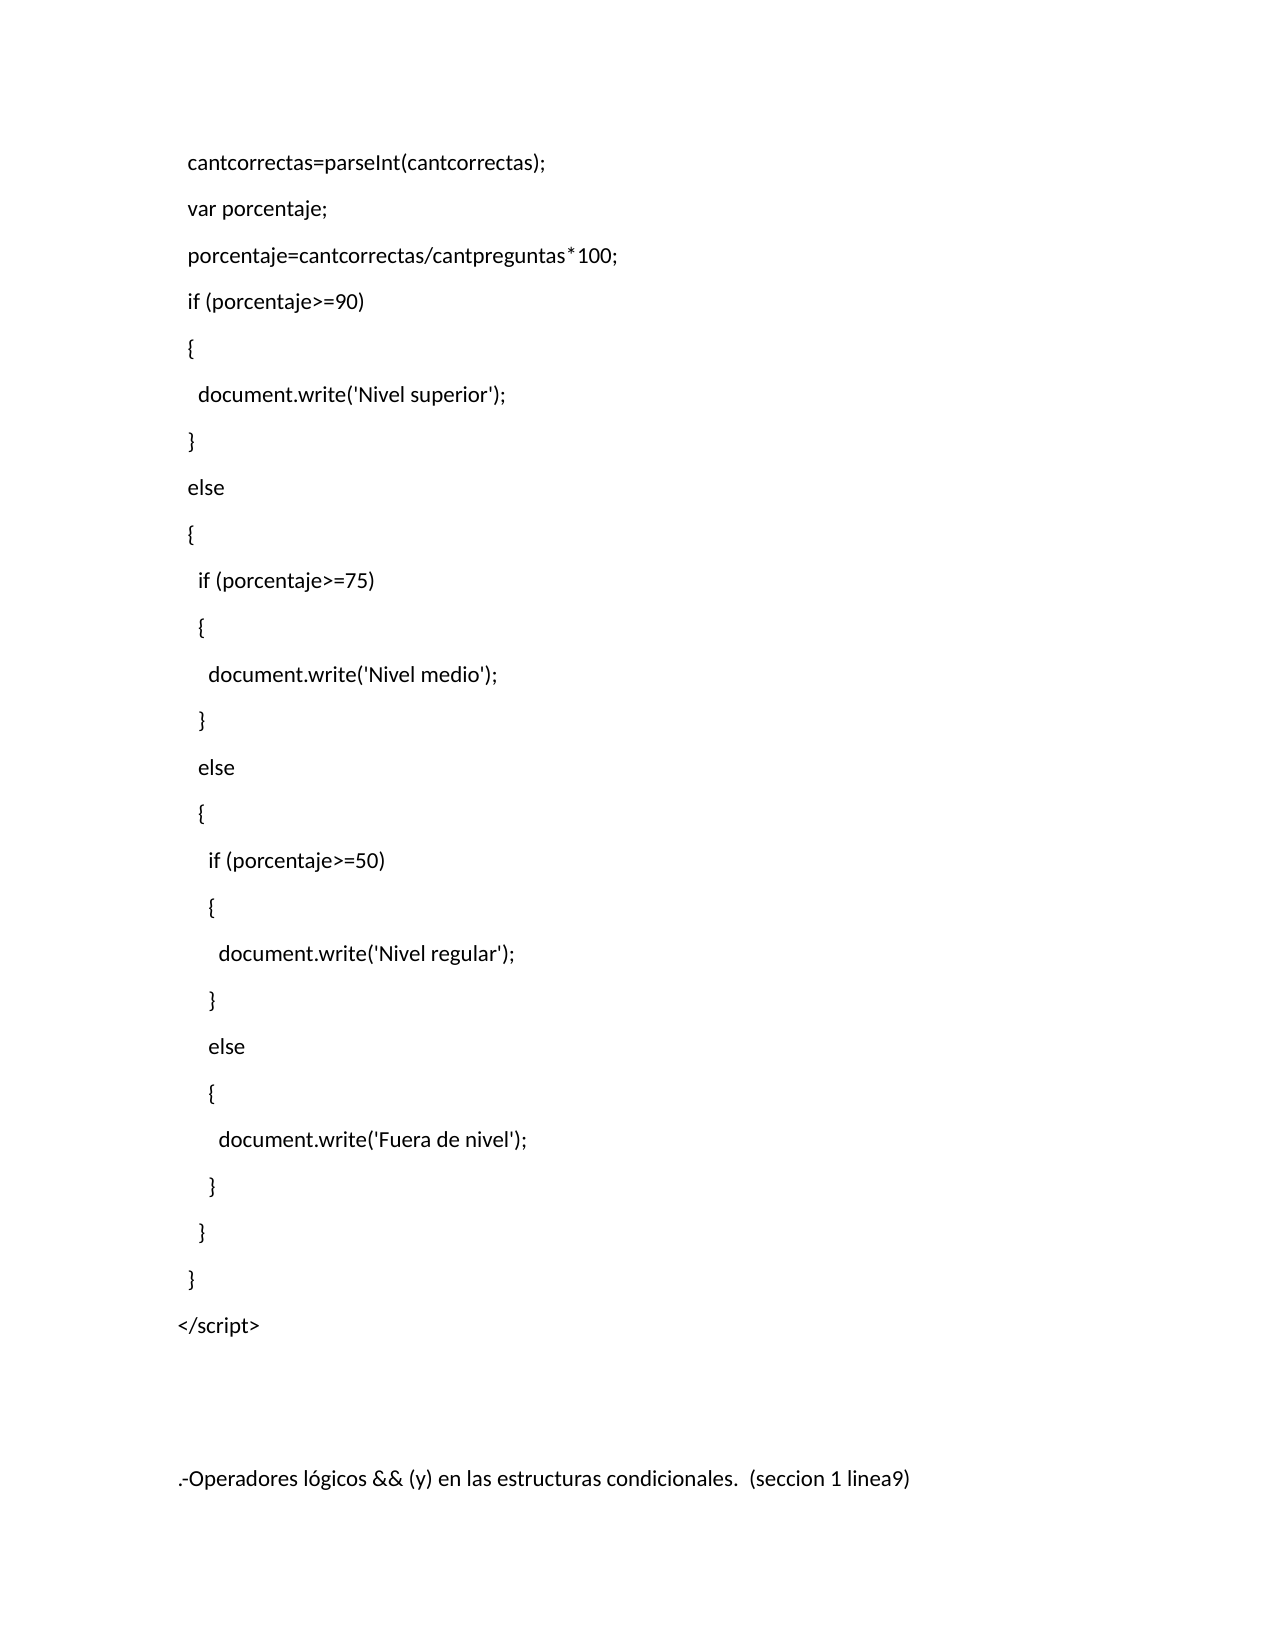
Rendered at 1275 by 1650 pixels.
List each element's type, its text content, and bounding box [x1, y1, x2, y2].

text { [177, 1079, 1098, 1107]
text else [177, 473, 1098, 502]
text document.write('Nivel superior'); [177, 380, 1098, 408]
text { [177, 893, 1098, 921]
text { [177, 334, 1098, 362]
text { [177, 520, 1098, 548]
text { [177, 613, 1098, 641]
text </script> [177, 1312, 1098, 1340]
text } [177, 986, 1098, 1014]
text .-Operadores lógicos && (y) en las estructuras condicionales. (seccion 1 linea9) [177, 1464, 1098, 1492]
text if (porcentaje>=50) [177, 846, 1098, 874]
text var porcentaje; [177, 194, 1098, 222]
text { [177, 799, 1098, 827]
text } [177, 706, 1098, 734]
text } [177, 1265, 1098, 1293]
text } [177, 1172, 1098, 1200]
text document.write('Nivel medio'); [177, 660, 1098, 688]
text document.write('Nivel regular'); [177, 939, 1098, 967]
text else [177, 1032, 1098, 1060]
text } [177, 427, 1098, 455]
text document.write('Fuera de nivel'); [177, 1125, 1098, 1153]
text cantcorrectas=parseInt(cantcorrectas); [177, 148, 1098, 176]
text if (porcentaje>=90) [177, 287, 1098, 315]
text if (porcentaje>=75) [177, 567, 1098, 595]
text porcentaje=cantcorrectas/cantpreguntas*100; [177, 241, 1098, 269]
text else [177, 753, 1098, 781]
text } [177, 1218, 1098, 1247]
